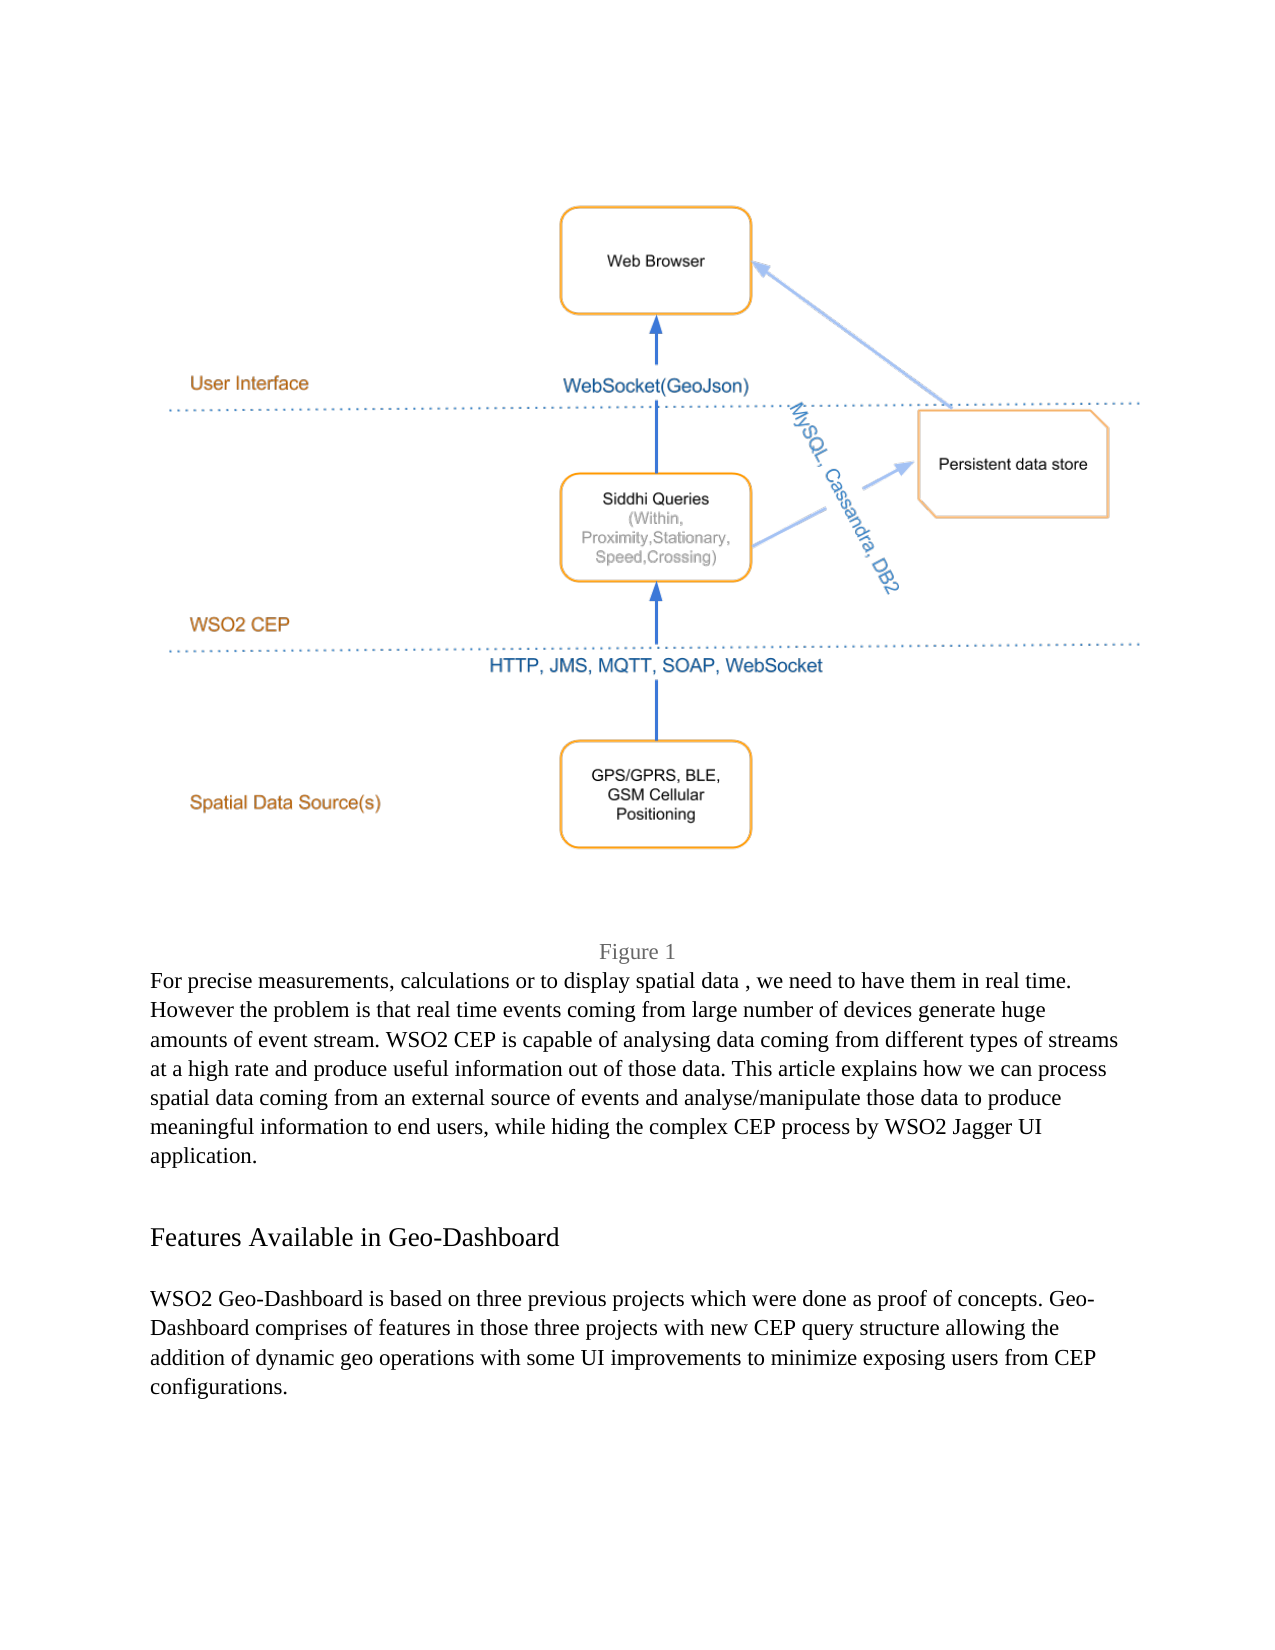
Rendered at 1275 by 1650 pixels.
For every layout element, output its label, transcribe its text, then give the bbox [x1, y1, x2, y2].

picture [168, 168, 1144, 900]
text WSO2 Geo-Dashboard is based on three previous projects which were done as proof of concepts. Geo-Dashboard comprises of features in those three projects with new CEP query structure allowing the addition of dynamic geo operations with some UI improvements to minimize exposing users from CEP configurations. [150, 1286, 1125, 1399]
text For precise measurements, calculations or to display spatial data , we need to have them in real time. However the problem is that real time events coming from large number of devices generate huge amounts of event stream. WSO2 CEP is capable of analysing data coming from different types of streams at a high rate and produce useful information out of those data. This article explains how we can process spatial data coming from an external source of events and analyse/manipulate those data to produce meaningful information to end users, while hiding the complex CEP process by WSO2 Jagger UI application. [150, 968, 1125, 1169]
subtitle Figure 1 [150, 939, 1125, 964]
subtitle Features Available in Geo-Dashboard [150, 1222, 1125, 1252]
